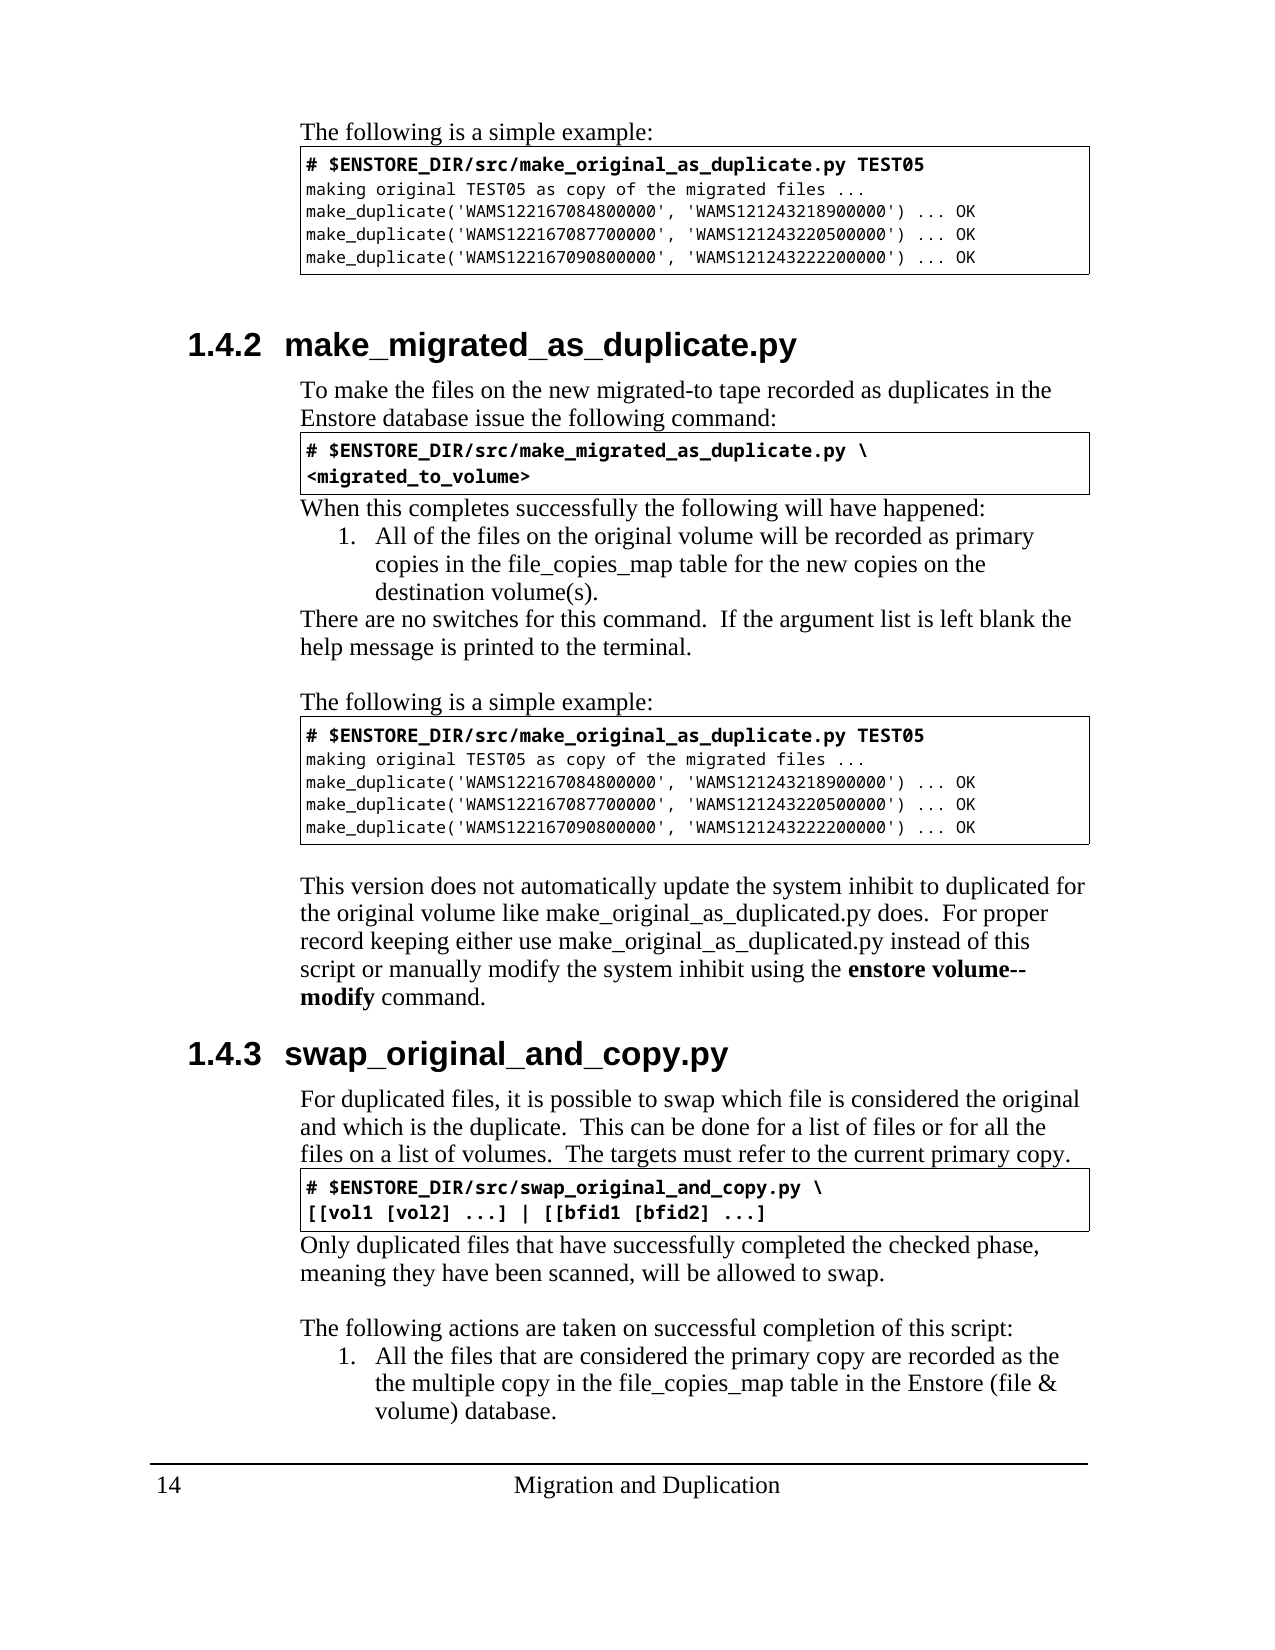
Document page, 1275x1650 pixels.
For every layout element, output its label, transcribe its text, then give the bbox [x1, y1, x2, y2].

text To make the files on the new migrated-to tape recorded as duplicates in the Enstore database issue the following command: [300, 376, 1087, 432]
subtitle make_migrated_as_duplicate.py [150, 327, 1087, 364]
text The following is a simple example: [300, 688, 1087, 716]
list All of the files on the original volume will be recorded as primary copies in the file_copies_map table for the new copies on the destination volume(s). [337, 522, 1087, 605]
text The following actions are taken on successful completion of this script: [300, 1314, 1087, 1342]
table_header # $ENSTORE_DIR/src/swap_original_and_copy.py \ [[vol1 [vol2] ...] | [[bfid1 [bfid2] ...] [301, 1169, 1089, 1231]
text This version does not automatically update the system inhibit to duplicated for the original volume like make_original_as_duplicated.py does. For proper record keeping either use make_original_as_duplicated.py instead of this script or manually modify the system inhibit using the enstore volume--modify command. [300, 872, 1087, 1010]
text For duplicated files, it is possible to swap which file is considered the original and which is the duplicate. This can be done for a list of files or for all the files on a list of volumes. The targets must refer to the current primary copy. [300, 1085, 1087, 1168]
subtitle swap_original_and_copy.py [150, 1035, 1087, 1073]
table_header # $ENSTORE_DIR/src/make_migrated_as_duplicate.py \ <migrated_to_volume> [301, 433, 1089, 494]
list All the files that are considered the primary copy are recorded as the the multiple copy in the file_copies_map table in the Enstore (file & volume) database. [337, 1342, 1087, 1425]
text When this completes successfully the following will have happened: [300, 495, 1087, 522]
text The following is a simple example: [300, 118, 1087, 146]
table_header # $ENSTORE_DIR/src/make_original_as_duplicate.py TEST05 making original TEST05 as copy of the migrated files ... make_duplicate('WAMS122167084800000', 'WAMS121243218900000') ... OK make_duplicate('WAMS122167087700000', 'WAMS121243220500000') ... OK make_duplicate('WAMS122167090800000', 'WAMS121243222200000') ... OK [301, 147, 1089, 274]
text There are no switches for this command. If the argument list is left blank the help message is printed to the terminal. [300, 605, 1087, 661]
text Only duplicated files that have successfully completed the checked phase, meaning they have been scanned, will be allowed to swap. [300, 1232, 1087, 1286]
table_header # $ENSTORE_DIR/src/make_original_as_duplicate.py TEST05 making original TEST05 as copy of the migrated files ... make_duplicate('WAMS122167084800000', 'WAMS121243218900000') ... OK make_duplicate('WAMS122167087700000', 'WAMS121243220500000') ... OK make_duplicate('WAMS122167090800000', 'WAMS121243222200000') ... OK [301, 717, 1089, 844]
